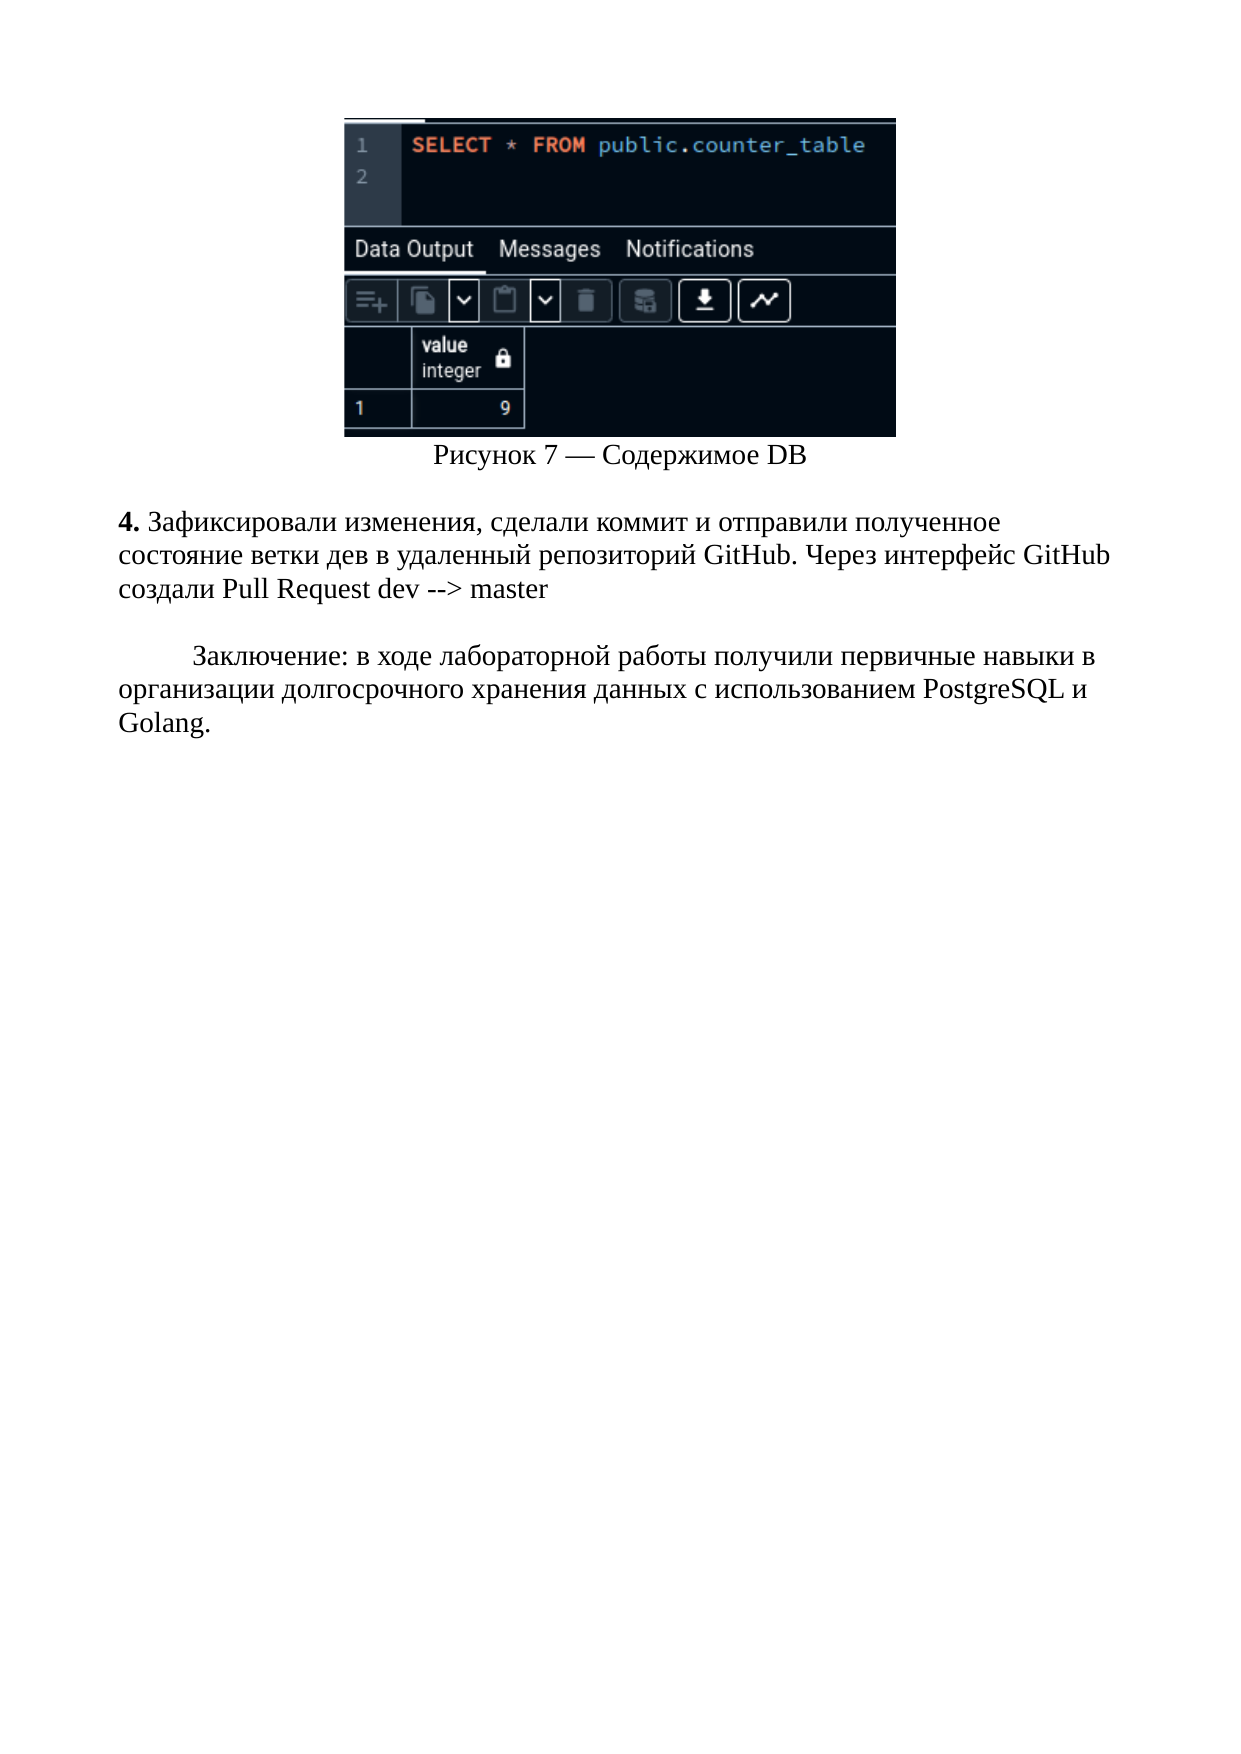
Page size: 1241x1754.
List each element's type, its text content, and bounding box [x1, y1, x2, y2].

text Заключение: в ходе лабораторной работы получили первичные навыки в организации долгосрочного хранения данных с использованием PostgreSQL и Golang. [118, 638, 1122, 739]
text Рисунок 7 — Содержимое DB [118, 118, 1122, 470]
text 4. Зафиксировали изменения, сделали коммит и отправили полученное состояние ветки дев в удаленный репозиторий GitHub. Через интерфейс GitHub создали Pull Request dev --> master [118, 504, 1122, 604]
picture [344, 118, 896, 437]
